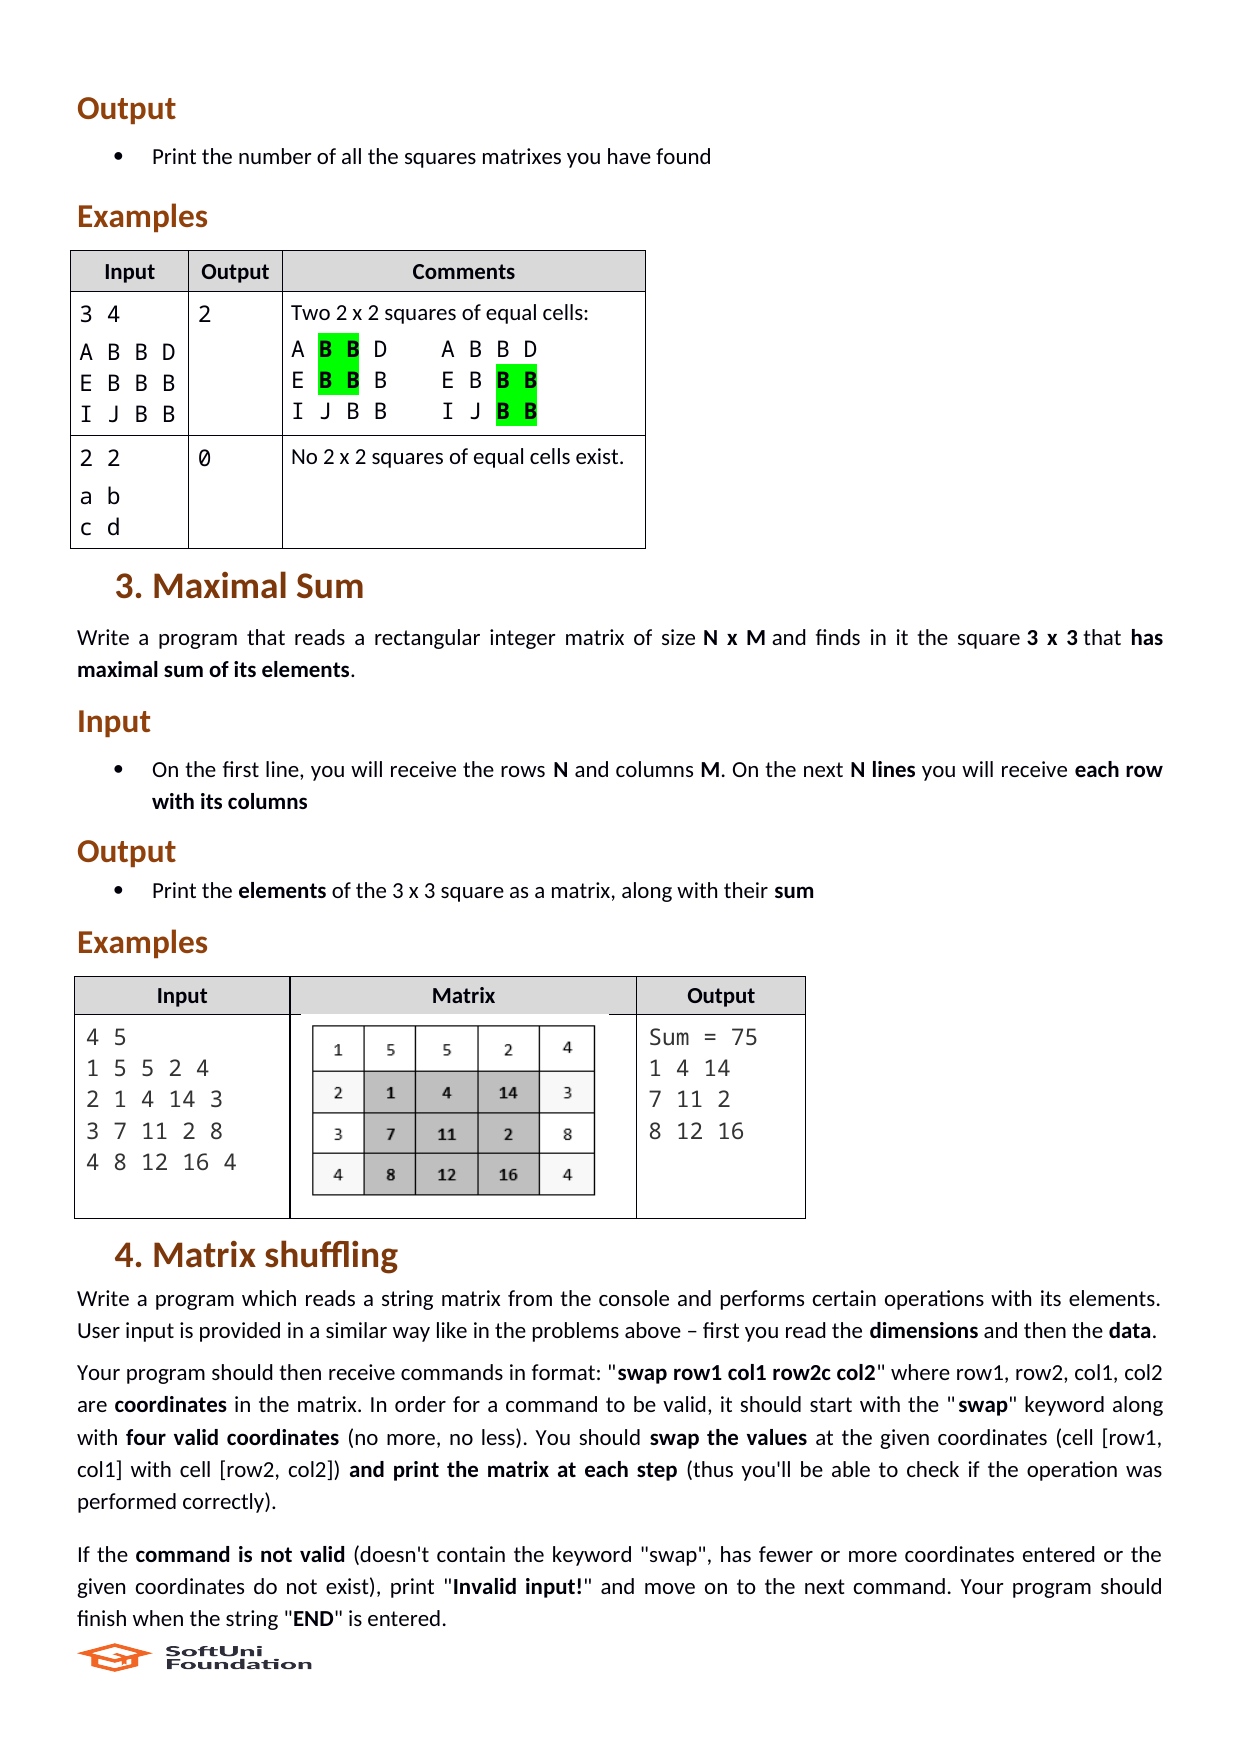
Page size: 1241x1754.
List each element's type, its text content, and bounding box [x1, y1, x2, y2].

subtitle Maximal Sum [114, 562, 1163, 608]
table_header Input [71, 251, 188, 291]
table_cell Two 2 x 2 squares of equal cells: A B B D A B B D E B B B E B B B I J B B I J B B [283, 292, 645, 435]
table_header Input [75, 977, 289, 1014]
table_cell No 2 x 2 squares of equal cells exist. [283, 436, 645, 548]
text Write a program which reads a string matrix from the console and performs certain operations with its elements. User input is provided in a similar way like in the problems above – first you read the dimensions and then the data. [77, 1284, 1163, 1344]
text Your program should then receive commands in format: "swap row1 col1 row2c col2" where row1, row2, col1, col2 are coordinates in the matrix. In order for a command to be valid, it should start with the "swap" keyword along with four valid coordinates (no more, no less). You should swap the values at the given coordinates (cell [row1, col1] with cell [row2, col2]) and print the matrix at each step (thus you'll be able to check if the operation was performed correctly). [77, 1358, 1163, 1515]
table_header Matrix [291, 977, 636, 1014]
subtitle Output [77, 87, 1163, 128]
table_header Output [637, 977, 805, 1014]
picture [301, 1014, 609, 1212]
subtitle Examples [77, 921, 1163, 962]
text Write a program that reads a rectangular integer matrix of size N x M and finds in it the square 3 x 3 that has maximal sum of its elements. [77, 623, 1163, 683]
table_cell 0 [189, 436, 282, 548]
table_cell Sum = 75 1 4 14 7 11 2 8 12 16 [637, 1015, 805, 1217]
table_cell 3 4 A B B D E B B B I J B B [71, 292, 188, 435]
table_header Comments [283, 251, 645, 291]
list On the first line, you will receive the rows N and columns M. On the next N lines you will receive each row with its columns [114, 755, 1163, 815]
table_cell [291, 1015, 636, 1217]
subtitle Input [77, 700, 1163, 741]
table_cell 4 5 1 5 5 2 4 2 1 4 14 3 3 7 11 2 8 4 8 12 16 4 [75, 1015, 289, 1217]
subtitle Examples [77, 195, 1163, 236]
table_cell 2 2 a b c d [71, 436, 188, 548]
subtitle Matrix shuffling [114, 1231, 1163, 1277]
list Print the number of all the squares matrixes you have found [114, 142, 1163, 170]
table_cell 2 [189, 292, 282, 435]
list Print the elements of the 3 x 3 square as a matrix, along with their sum [114, 876, 1163, 904]
picture [76, 1643, 312, 1672]
text If the command is not valid (doesn't contain the keyword "swap", has fewer or more coordinates entered or the given coordinates do not exist), print "Invalid input!" and move on to the next command. Your program should finish when the string "END" is entered. [77, 1540, 1163, 1633]
table_header Output [189, 251, 282, 291]
subtitle Output [77, 830, 1163, 870]
